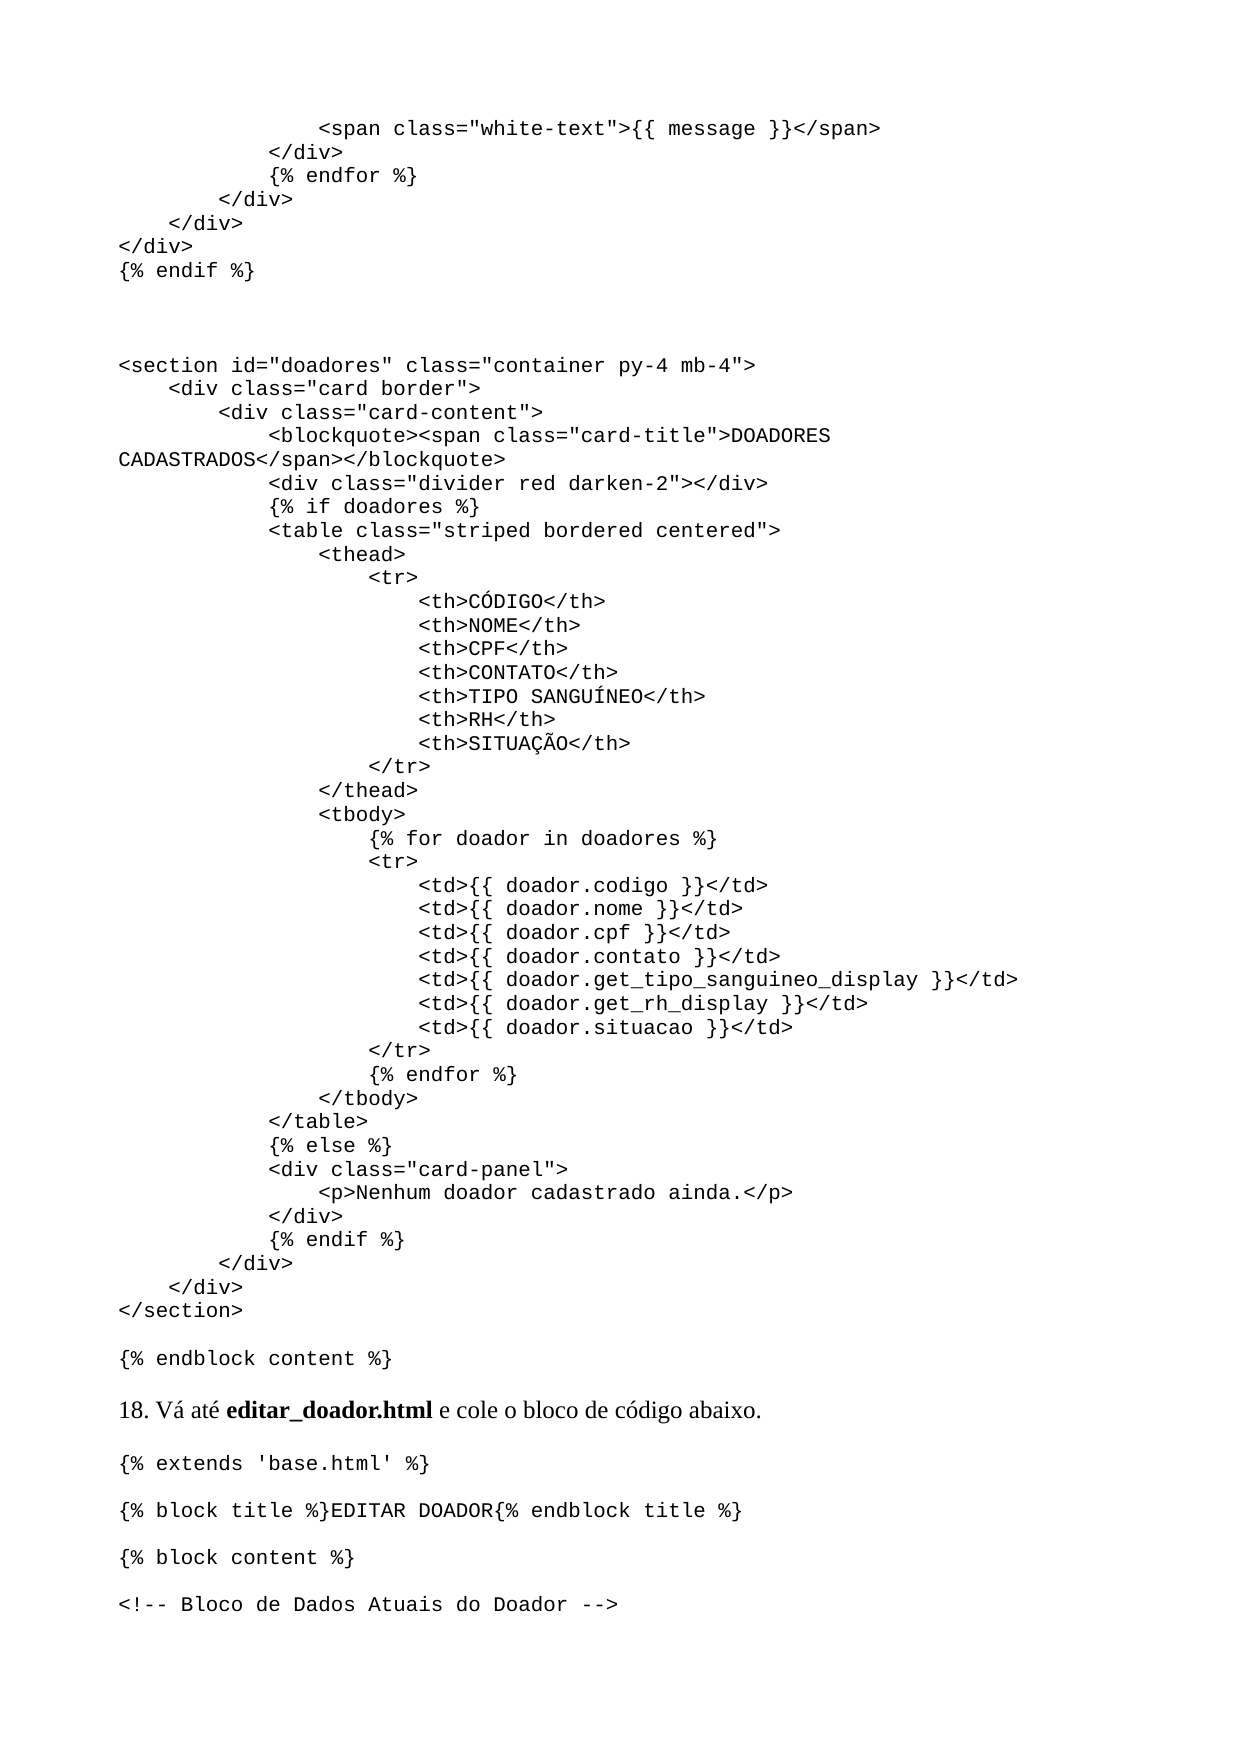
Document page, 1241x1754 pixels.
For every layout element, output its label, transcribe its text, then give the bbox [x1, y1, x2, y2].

text </tr> [118, 757, 1122, 780]
text <tr> [118, 851, 1122, 875]
text {% if doadores %} [118, 496, 1122, 520]
text <tbody> [118, 804, 1122, 827]
text <th>CPF</th> [118, 638, 1122, 662]
text {% endfor %} [118, 165, 1122, 189]
text </div> [118, 142, 1122, 165]
text </tr> [118, 1040, 1122, 1064]
text </div> [118, 236, 1122, 260]
text {% block content %} [118, 1547, 1122, 1571]
text {% endblock content %} [118, 1348, 1122, 1371]
text <blockquote><span class="card-title">DOADORES CADASTRADOS</span></blockquote> [118, 426, 1122, 473]
text <td>{{ doador.get_tipo_sanguineo_display }}</td> [118, 969, 1122, 993]
text </div> [118, 1206, 1122, 1229]
text {% block title %}EDITAR DOADOR{% endblock title %} [118, 1500, 1122, 1523]
text <th>TIPO SANGUÍNEO</th> [118, 686, 1122, 709]
text {% for doador in doadores %} [118, 827, 1122, 851]
text <section id="doadores" class="container py-4 mb-4"> [118, 354, 1122, 378]
text <th>NOME</th> [118, 615, 1122, 638]
text {% endif %} [118, 1229, 1122, 1253]
text <th>CÓDIGO</th> [118, 591, 1122, 615]
text <td>{{ doador.codigo }}</td> [118, 875, 1122, 898]
text </div> [118, 1253, 1122, 1277]
text </section> [118, 1300, 1122, 1324]
text <tr> [118, 567, 1122, 591]
text <thead> [118, 544, 1122, 567]
text <td>{{ doador.get_rh_display }}</td> [118, 993, 1122, 1017]
text </div> [118, 213, 1122, 236]
text <th>CONTATO</th> [118, 662, 1122, 686]
text <td>{{ doador.nome }}</td> [118, 898, 1122, 922]
text <div class="card-panel"> [118, 1158, 1122, 1182]
text </tbody> [118, 1088, 1122, 1111]
text <div class="divider red darken-2"></div> [118, 473, 1122, 496]
text {% extends 'base.html' %} [118, 1452, 1122, 1476]
text 18. Vá até editar_doador.html e cole o bloco de código abaixo. [118, 1395, 1122, 1424]
text {% endif %} [118, 260, 1122, 284]
text {% endfor %} [118, 1064, 1122, 1088]
text </thead> [118, 780, 1122, 804]
text <th>RH</th> [118, 709, 1122, 733]
text <!-- Bloco de Dados Atuais do Doador --> [118, 1594, 1122, 1618]
text <th>SITUAÇÃO</th> [118, 733, 1122, 757]
text <p>Nenhum doador cadastrado ainda.</p> [118, 1182, 1122, 1206]
text <td>{{ doador.situacao }}</td> [118, 1017, 1122, 1040]
text <div class="card border"> [118, 378, 1122, 402]
text {% else %} [118, 1135, 1122, 1158]
text </div> [118, 189, 1122, 213]
text <span class="white-text">{{ message }}</span> [118, 118, 1122, 142]
text </div> [118, 1277, 1122, 1300]
text <table class="striped bordered centered"> [118, 520, 1122, 544]
text <td>{{ doador.cpf }}</td> [118, 922, 1122, 946]
text <div class="card-content"> [118, 402, 1122, 426]
text <td>{{ doador.contato }}</td> [118, 946, 1122, 969]
text </table> [118, 1111, 1122, 1135]
